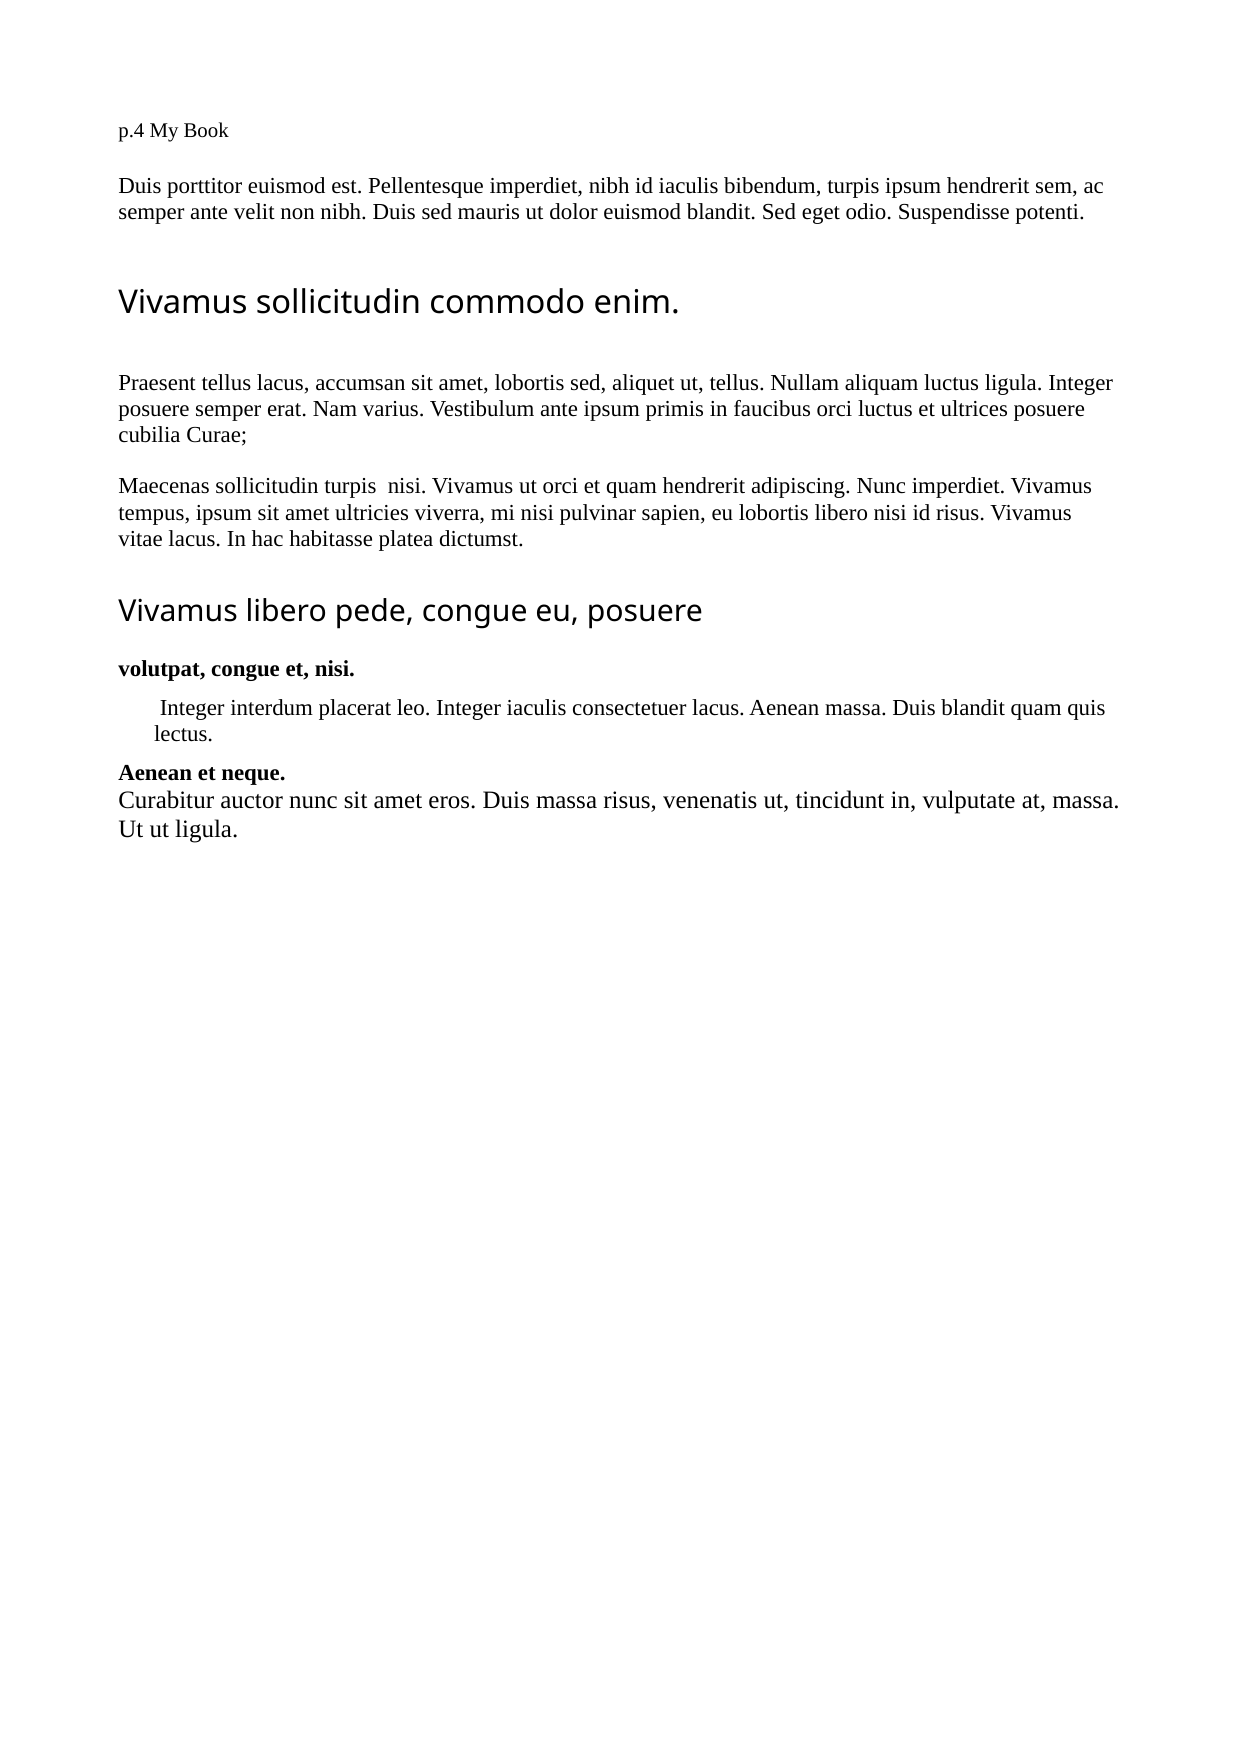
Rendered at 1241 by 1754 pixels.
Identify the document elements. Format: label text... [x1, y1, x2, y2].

text Aenean et neque. [118, 759, 1122, 785]
text Curabitur auctor nunc sit amet eros. Duis massa risus, venenatis ut, tincidunt in, vulputate at, massa. Ut ut ligula. [118, 785, 1122, 843]
text Praesent tellus lacus, accumsan sit amet, lobortis sed, aliquet ut, tellus. Nullam aliquam luctus ligula. Integer posuere semper erat. Nam varius. Vestibulum ante ipsum primis in faucibus orci luctus et ultrices posuere cubilia Curae; [118, 368, 1122, 448]
text Duis porttitor euismod est. Pellentesque imperdiet, nibh id iaculis bibendum, turpis ipsum hendrerit sem, ac semper ante velit non nibh. Duis sed mauris ut dolor euismod blandit. Sed eget odio. Suspendisse potenti. [118, 172, 1122, 224]
text Maecenas sollicitudin turpis nisi. Vivamus ut orci et quam hendrerit adipiscing. Nunc imperdiet. Vivamus tempus, ipsum sit amet ultricies viverra, mi nisi pulvinar sapien, eu lobortis libero nisi id risus. Vivamus vitae lacus. In hac habitasse platea dictumst. [118, 472, 1122, 551]
text Vivamus libero pede, congue eu, posuere [118, 589, 1122, 630]
text Integer interdum placerat leo. Integer iaculis consectetuer lacus. Aenean massa. Duis blandit quam quis lectus. [154, 694, 1122, 747]
text Vivamus sollicitudin commodo enim. [118, 279, 1122, 323]
text volutpat, congue et, nisi. [118, 655, 1122, 682]
